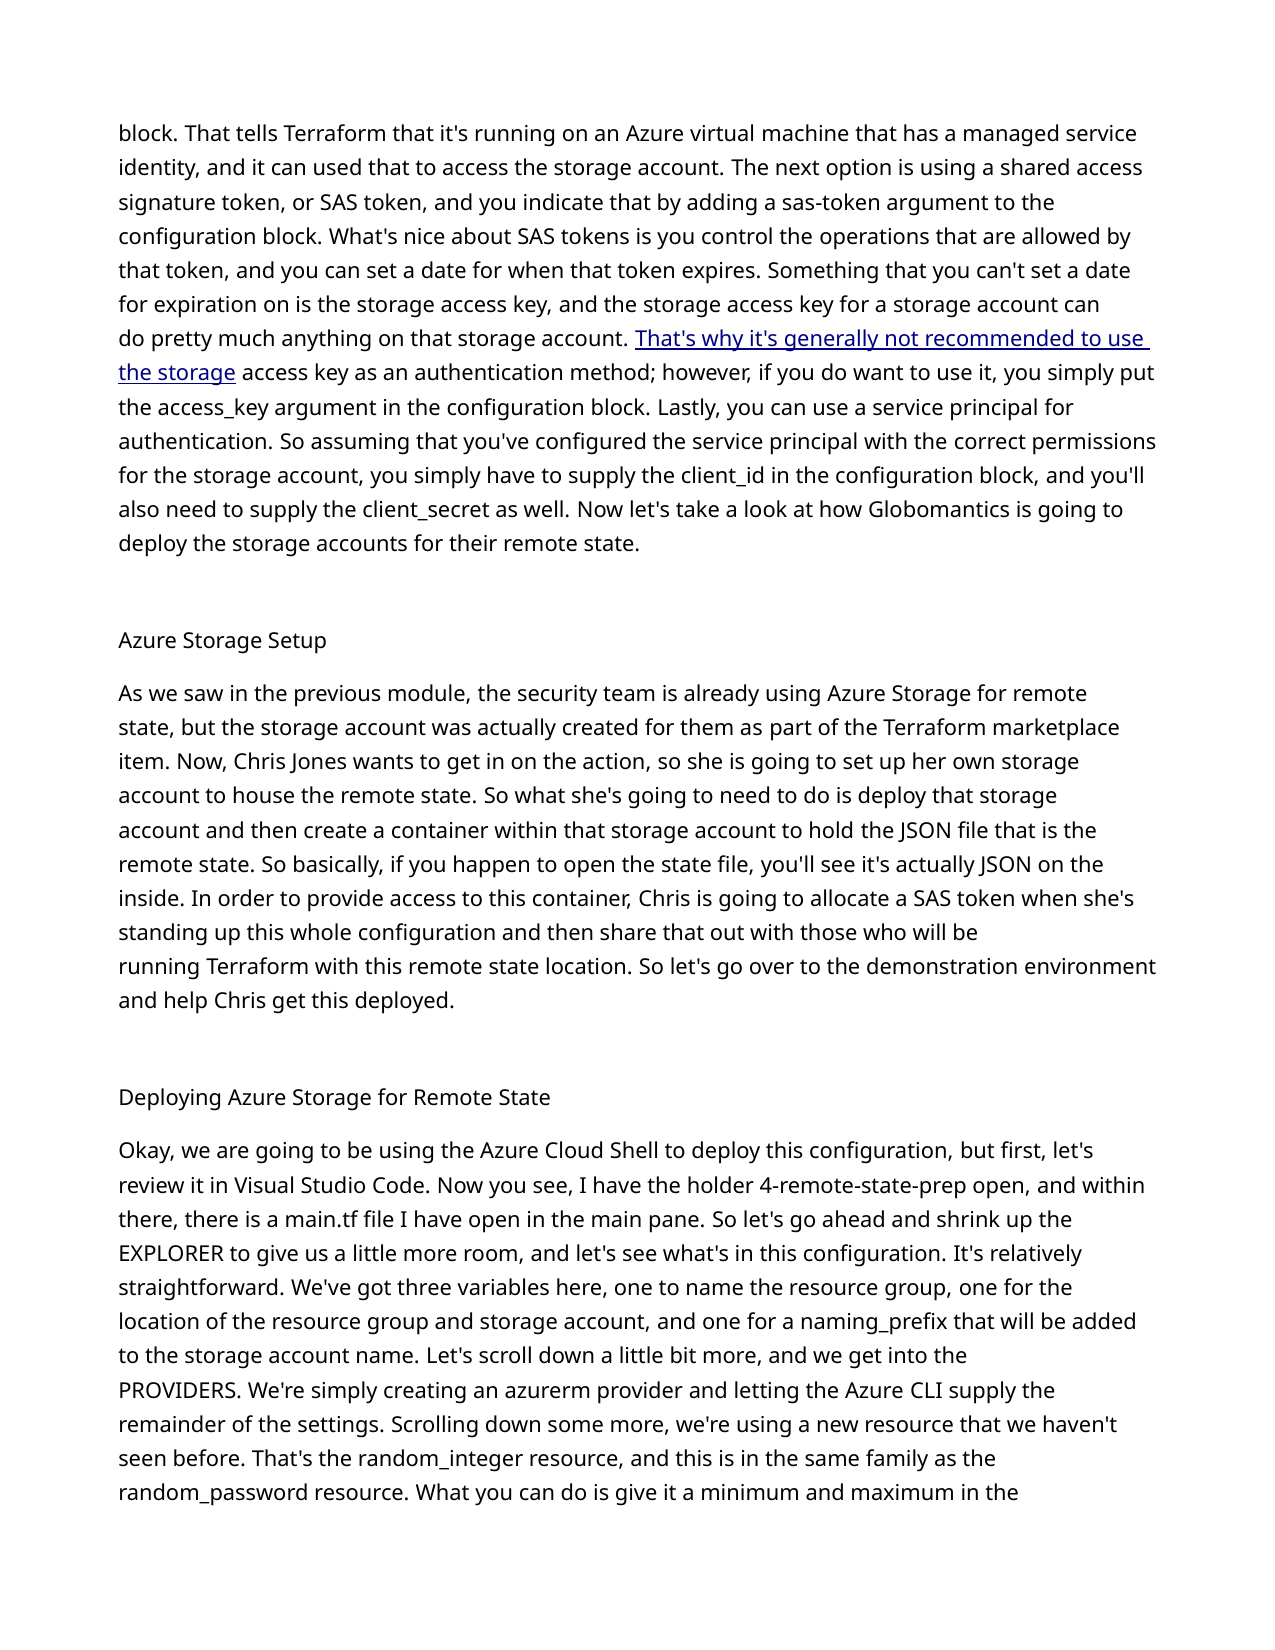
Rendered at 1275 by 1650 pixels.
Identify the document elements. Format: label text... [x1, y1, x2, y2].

subtitle Deploying Azure Storage for Remote State [118, 1082, 1157, 1112]
subtitle Azure Storage Setup [118, 625, 1157, 654]
text Okay, we are going to be using the Azure Cloud Shell to deploy this configuration, but first, let's review it in Visual Studio Code. Now you see, I have the holder 4-remote-state-prep open, and within there, there is a main.tf file I have open in the main pane. So let's go ahead and shrink up the EXPLORER to give us a little more room, and let's see what's in this configuration. It's relatively straightforward. We've got three variables here, one to name the resource group, one for the location of the resource group and storage account, and one for a naming_prefix that will be added to the storage account name. Let's scroll down a little bit more, and we get into the PROVIDERS. We're simply creating an azurerm provider and letting the Azure CLI supply the remainder of the settings. Scrolling down some more, we're using a new resource that we haven't seen before. That's the random_integer resource, and this is in the same family as the random_password resource. What you can do is give it a minimum and maximum in the [118, 1135, 1157, 1507]
text block. That tells Terraform that it's running on an Azure virtual machine that has a managed service identity, and it can used that to access the storage account. The next option is using a shared access signature token, or SAS token, and you indicate that by adding a sas-token argument to the configuration block. What's nice about SAS tokens is you control the operations that are allowed by that token, and you can set a date for when that token expires. Something that you can't set a date for expiration on is the storage access key, and the storage access key for a storage account can do pretty much anything on that storage account. That's why it's generally not recommended to use the storage access key as an authentication method; however, if you do want to use it, you simply put the access_key argument in the configuration block. Lastly, you can use a service principal for authentication. So assuming that you've configured the service principal with the correct permissions for the storage account, you simply have to supply the client_id in the configuration block, and you'll also need to supply the client_secret as well. Now let's take a look at how Globomantics is going to deploy the storage accounts for their remote state. [118, 118, 1157, 558]
text As we saw in the previous module, the security team is already using Azure Storage for remote state, but the storage account was actually created for them as part of the Terraform marketplace item. Now, Chris Jones wants to get in on the action, so she is going to set up her own storage account to house the remote state. So what she's going to need to do is deploy that storage account and then create a container within that storage account to hold the JSON file that is the remote state. So basically, if you happen to open the state file, you'll see it's actually JSON on the inside. In order to provide access to this container, Chris is going to allocate a SAS token when she's standing up this whole configuration and then share that out with those who will be running Terraform with this remote state location. So let's go over to the demonstration environment and help Chris get this deployed. [118, 678, 1157, 1015]
